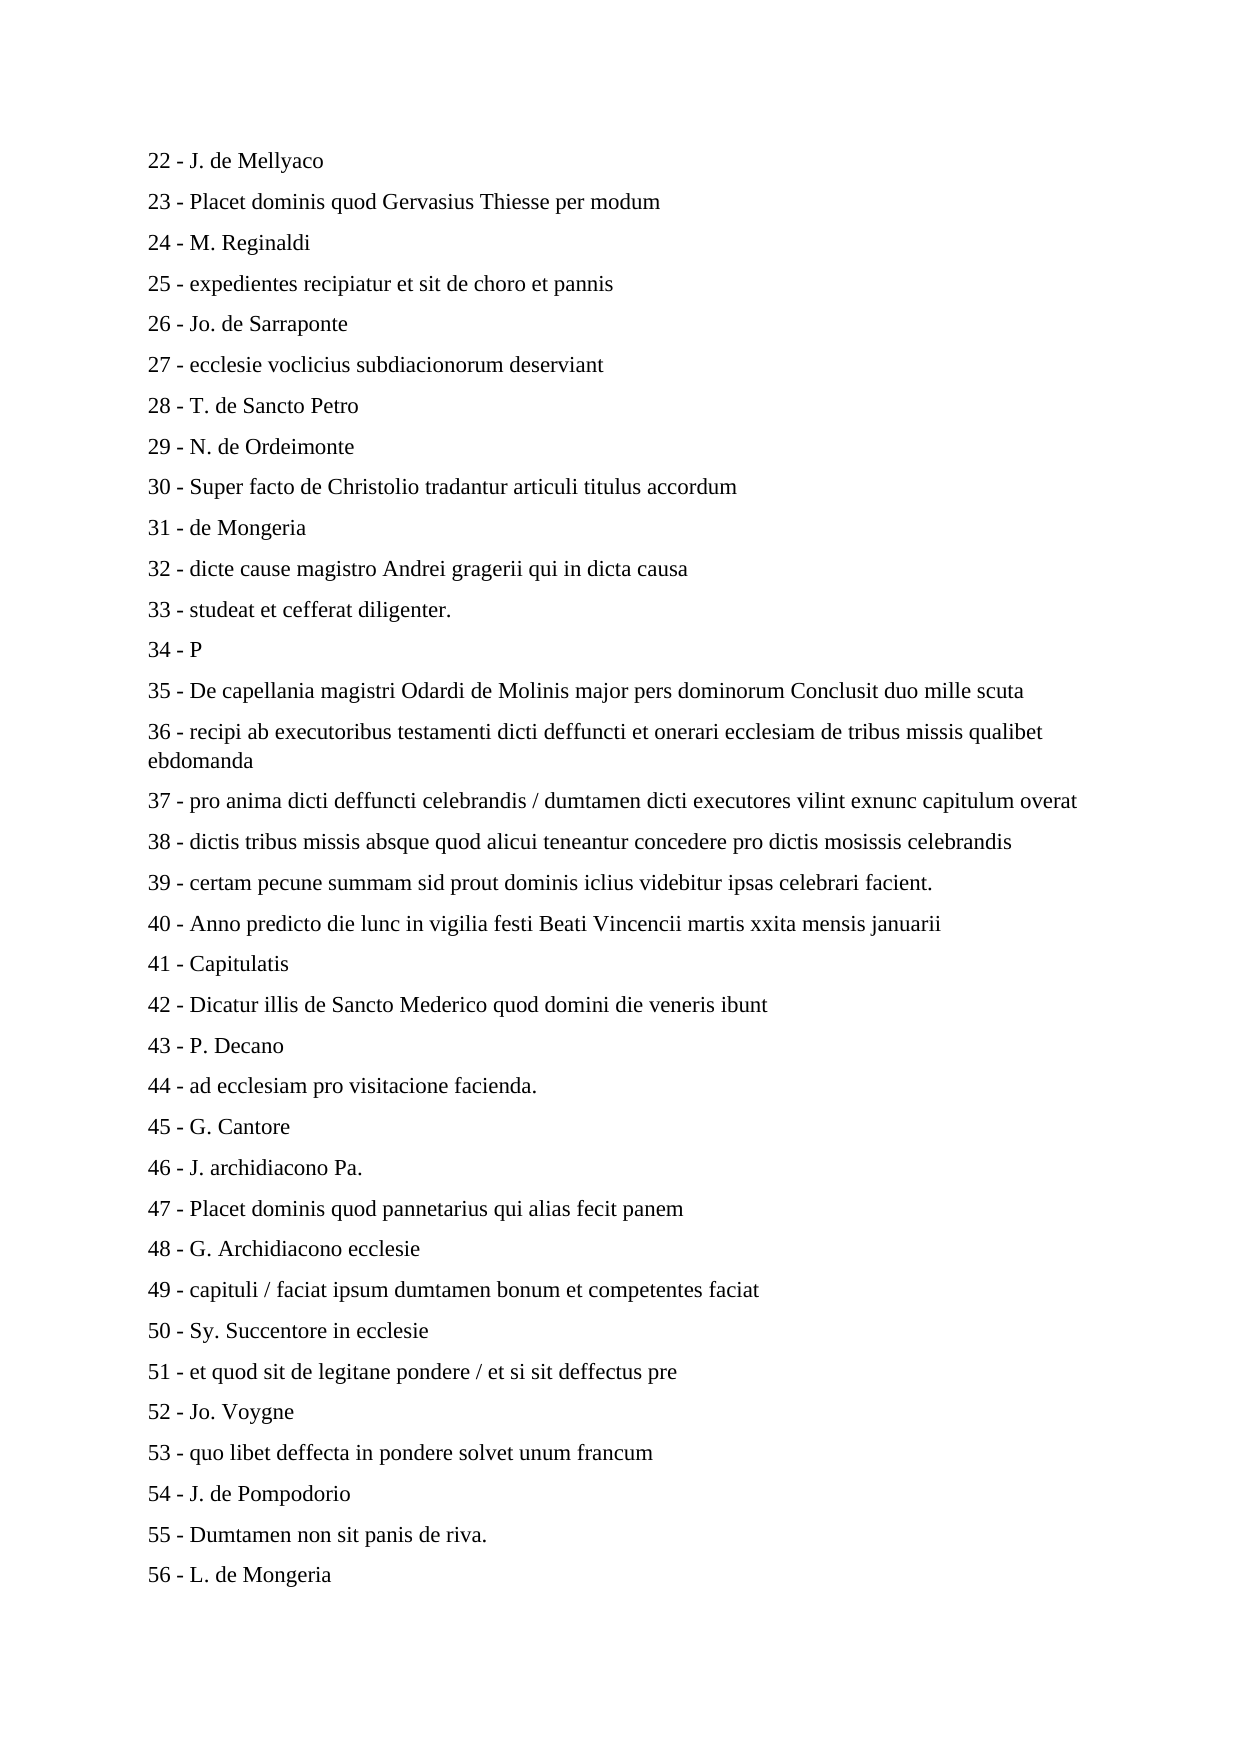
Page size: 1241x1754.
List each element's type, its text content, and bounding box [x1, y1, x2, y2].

text 54 - J. de Pompodorio [148, 1480, 1093, 1506]
text 34 - P [148, 636, 1093, 663]
text 47 - Placet dominis quod pannetarius qui alias fecit panem [148, 1195, 1093, 1221]
text 36 - recipi ab executoribus testamenti dicti deffuncti et onerari ecclesiam de tribus missis qualibet ebdomanda [148, 718, 1093, 773]
text 44 - ad ecclesiam pro visitacione facienda. [148, 1073, 1093, 1099]
text 33 - studeat et cefferat diligenter. [148, 596, 1093, 622]
text 42 - Dicatur illis de Sancto Mederico quod domini die veneris ibunt [148, 991, 1093, 1017]
text 43 - P. Decano [148, 1032, 1093, 1058]
text 31 - de Mongeria [148, 514, 1093, 541]
text 28 - T. de Sancto Petro [148, 392, 1093, 418]
text 50 - Sy. Succentore in ecclesie [148, 1317, 1093, 1343]
text 39 - certam pecune summam sid prout dominis iclius videbitur ipsas celebrari facient. [148, 869, 1093, 895]
text 53 - quo libet deffecta in pondere solvet unum francum [148, 1439, 1093, 1466]
text 41 - Capitulatis [148, 950, 1093, 977]
text 26 - Jo. de Sarraponte [148, 311, 1093, 337]
text 23 - Placet dominis quod Gervasius Thiesse per modum [148, 188, 1093, 215]
text 27 - ecclesie voclicius subdiacionorum deserviant [148, 351, 1093, 378]
text 45 - G. Cantore [148, 1113, 1093, 1140]
text 40 - Anno predicto die lunc in vigilia festi Beati Vincencii martis xxita mensis januarii [148, 910, 1093, 936]
text 56 - L. de Mongeria [148, 1561, 1093, 1588]
text 24 - M. Reginaldi [148, 229, 1093, 255]
text 37 - pro anima dicti deffuncti celebrandis / dumtamen dicti executores vilint exnunc capitulum overat [148, 787, 1093, 814]
text 32 - dicte cause magistro Andrei gragerii qui in dicta causa [148, 555, 1093, 581]
text 48 - G. Archidiacono ecclesie [148, 1236, 1093, 1262]
text 52 - Jo. Voygne [148, 1398, 1093, 1425]
text 30 - Super facto de Christolio tradantur articuli titulus accordum [148, 473, 1093, 500]
text 25 - expedientes recipiatur et sit de choro et pannis [148, 270, 1093, 296]
text 51 - et quod sit de legitane pondere / et si sit deffectus pre [148, 1358, 1093, 1384]
text 46 - J. archidiacono Pa. [148, 1154, 1093, 1180]
text 22 - J. de Mellyaco [148, 148, 1093, 174]
text 35 - De capellania magistri Odardi de Molinis major pers dominorum Conclusit duo mille scuta [148, 677, 1093, 703]
text 38 - dictis tribus missis absque quod alicui teneantur concedere pro dictis mosissis celebrandis [148, 828, 1093, 854]
text 55 - Dumtamen non sit panis de riva. [148, 1521, 1093, 1547]
text 49 - capituli / faciat ipsum dumtamen bonum et competentes faciat [148, 1276, 1093, 1303]
text 29 - N. de Ordeimonte [148, 433, 1093, 459]
